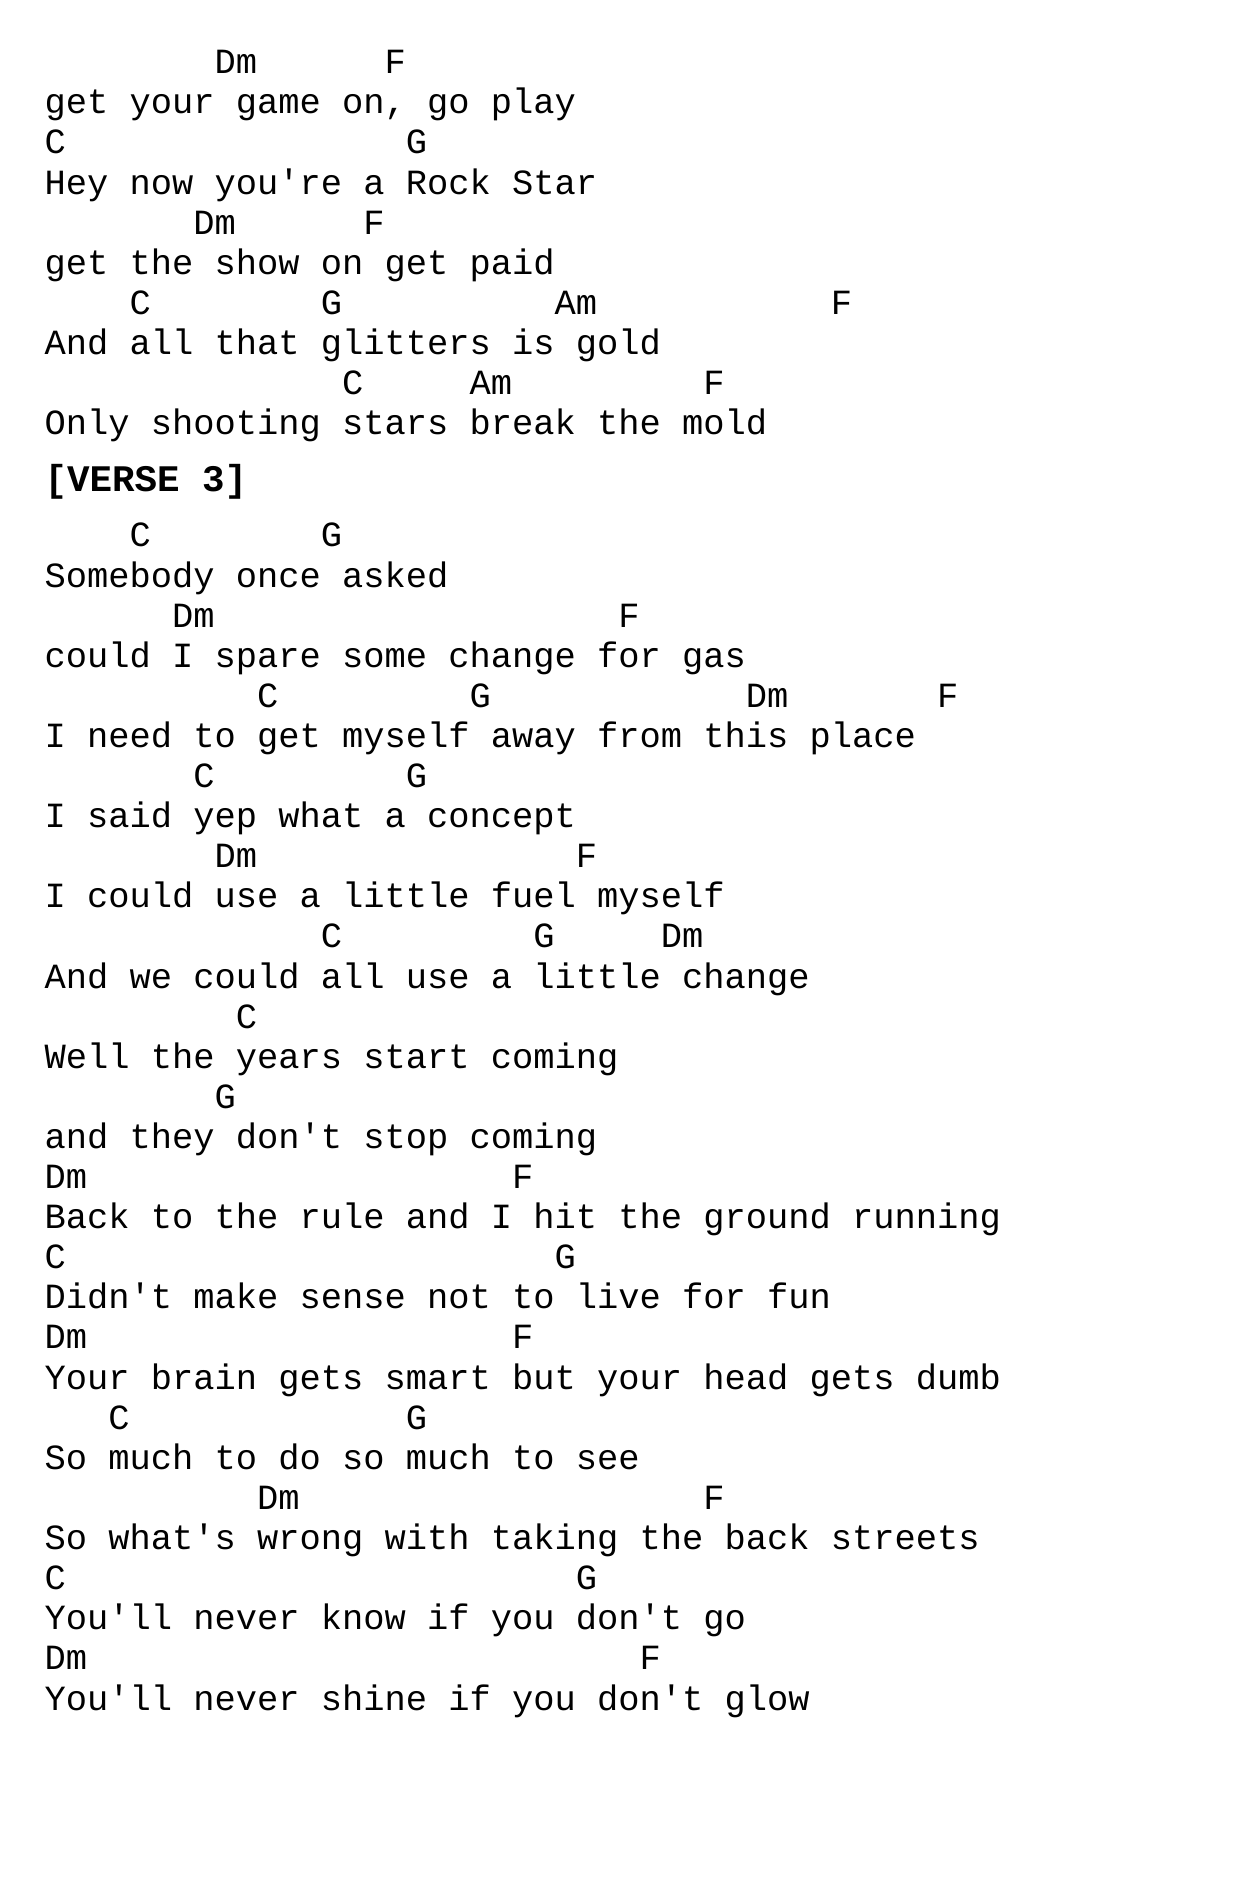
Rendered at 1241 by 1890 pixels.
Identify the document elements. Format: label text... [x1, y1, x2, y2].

text I could use a little fuel myself [44, 878, 1063, 918]
text C Am F [44, 365, 1063, 405]
text I said yep what a concept [44, 798, 1063, 838]
subtitle [VERSE 3] [44, 460, 1063, 503]
text C G [44, 1239, 1063, 1279]
text C G [44, 758, 1063, 798]
text Your brain gets smart but your head gets dumb [44, 1359, 1063, 1400]
text Dm F [44, 598, 1063, 638]
text Didn't make sense not to live for fun [44, 1279, 1063, 1319]
text C G [44, 1400, 1063, 1440]
text Dm F [44, 1159, 1063, 1199]
text Dm F [44, 838, 1063, 878]
text Dm F [44, 44, 1063, 84]
text get your game on, go play [44, 84, 1063, 124]
text Somebody once asked [44, 557, 1063, 598]
text C G Am F [44, 285, 1063, 325]
text Dm F [44, 1319, 1063, 1359]
text So what's wrong with taking the back streets [44, 1520, 1063, 1560]
text C G [44, 124, 1063, 164]
text Dm F [44, 1480, 1063, 1520]
text get the show on get paid [44, 245, 1063, 285]
text could I spare some change for gas [44, 638, 1063, 678]
text C G [44, 1560, 1063, 1600]
text Dm F [44, 205, 1063, 245]
text You'll never shine if you don't glow [44, 1680, 1063, 1721]
text So much to do so much to see [44, 1440, 1063, 1480]
text Back to the rule and I hit the ground running [44, 1199, 1063, 1239]
text And we could all use a little change [44, 958, 1063, 999]
text Dm F [44, 1640, 1063, 1680]
text C G Dm [44, 918, 1063, 958]
text Only shooting stars break the mold [44, 405, 1063, 445]
text C G Dm F [44, 678, 1063, 718]
text Hey now you're a Rock Star [44, 164, 1063, 205]
text And all that glitters is gold [44, 325, 1063, 365]
text C G [44, 517, 1063, 557]
text and they don't stop coming [44, 1119, 1063, 1159]
text Well the years start coming [44, 1039, 1063, 1079]
text You'll never know if you don't go [44, 1600, 1063, 1640]
text I need to get myself away from this place [44, 718, 1063, 758]
text C [44, 999, 1063, 1039]
text G [44, 1079, 1063, 1119]
